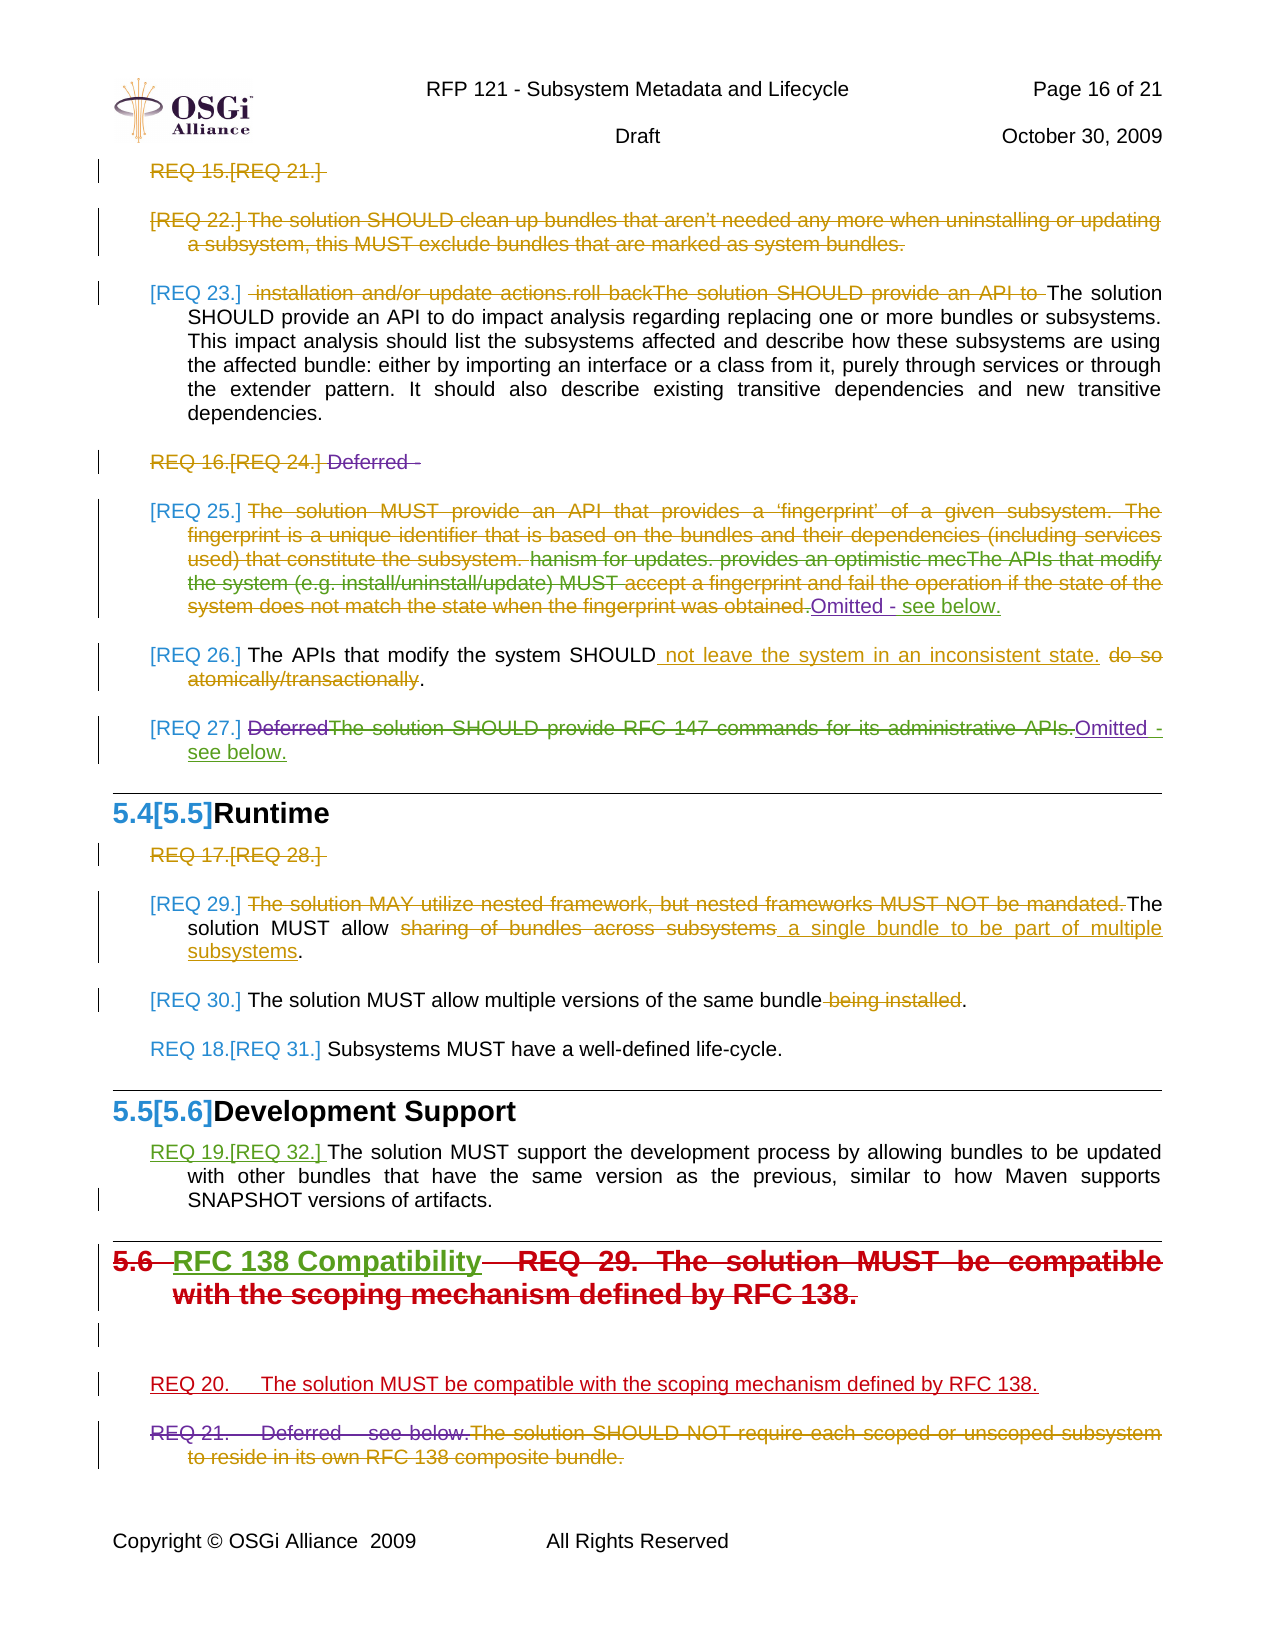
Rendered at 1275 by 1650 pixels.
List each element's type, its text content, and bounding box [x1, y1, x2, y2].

list The solution SHOULD provide an API to do impact analysis regarding replacing one or more bundles or subsystems. This impact analysis should list the subsystems affected and describe how these subsystems are using the affected bundle: either by importing an interface or a class from it, purely through services or through the extender pattern. It should also describe existing transitive dependencies and new transitive dependencies. [150, 159, 1162, 183]
list Omitted - see below. [150, 449, 1162, 473]
subtitle RFC 138 Compatibility [112, 1242, 1162, 1311]
picture [114, 78, 254, 143]
list The solution MUST support the development process by allowing bundles to be updated with other bundles that have the same version as the previous, similar to how Maven supports SNAPSHOT versions of artifacts. [150, 1139, 1162, 1211]
list The solution MUST allow multiple versions of the same bundle. [150, 988, 1162, 1012]
list The APIs that modify the system SHOULD not leave the system in an inconsistent state. . [150, 643, 1162, 691]
list The solution MUST allow a single bundle to be part of multiple subsystems. [150, 842, 1162, 866]
list Omitted - see below. [150, 716, 1162, 764]
list REQ 30. The solution SHOULD NOT require each scoped or unscoped subsystem to reside in its own RFC 138 composite. [150, 1436, 1162, 1469]
subtitle Runtime [112, 794, 1162, 830]
list The solution MUST be compatible with the scoping mechanism defined by RFC 138. [150, 1372, 1162, 1396]
list REQ 30. The solution SHOULD NOT require each scoped or unscoped subsystem to reside in its own RFC 138 composite. [150, 1421, 1162, 1434]
subtitle Development Support [112, 1091, 1162, 1127]
list Subsystems MUST have a well-defined life-cycle. [150, 1037, 1162, 1061]
